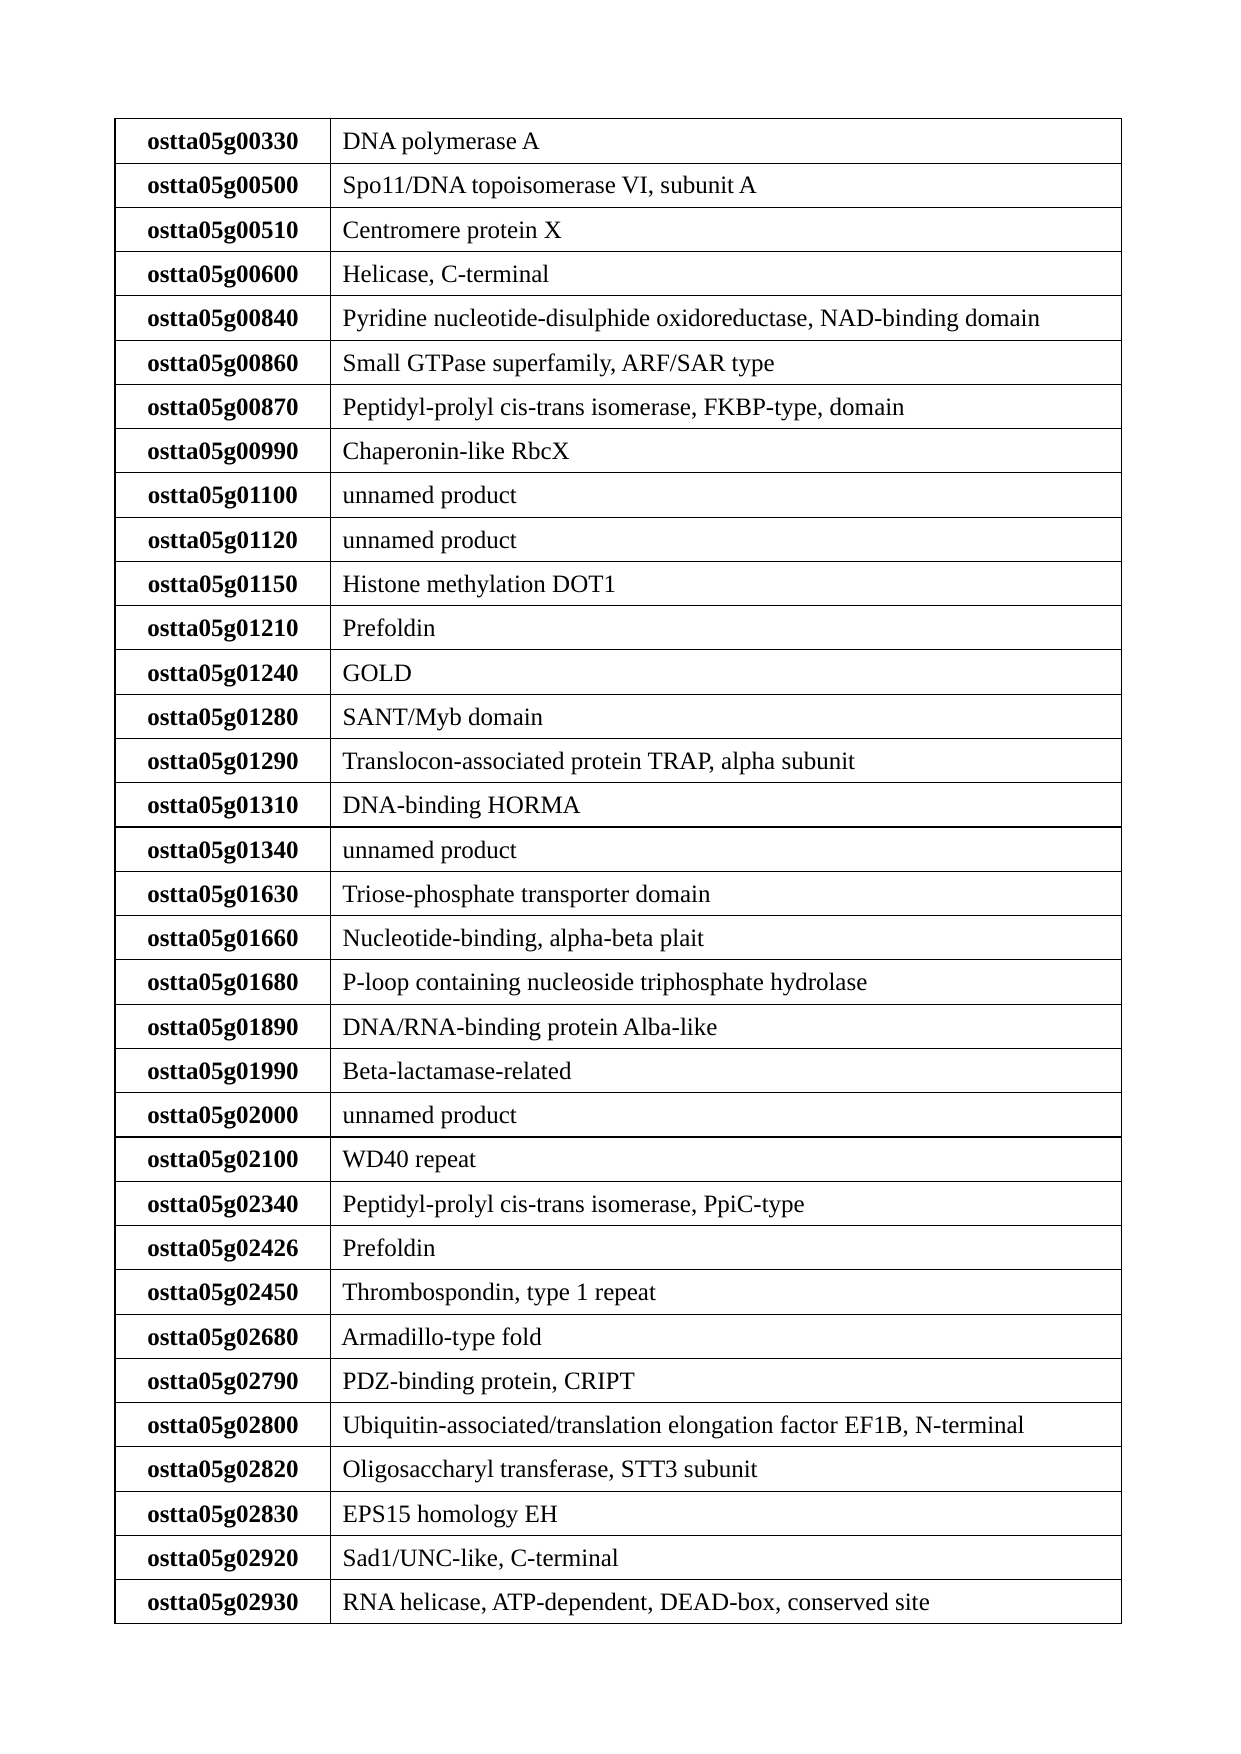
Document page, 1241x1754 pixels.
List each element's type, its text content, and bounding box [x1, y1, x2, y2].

table_cell [1122, 295, 1240, 339]
table_cell ostta05g00870 [116, 385, 330, 428]
table_cell [1122, 118, 1240, 162]
table_cell DNA polymerase A [331, 119, 1121, 162]
table_cell SANT/Myb domain [331, 695, 1121, 738]
table_cell [1122, 1269, 1240, 1313]
table_cell ostta05g02340 [116, 1182, 330, 1225]
table_cell ostta05g01890 [116, 1005, 330, 1048]
table_cell ostta05g00600 [116, 252, 330, 295]
table_cell GOLD [331, 650, 1121, 694]
table_cell [1122, 871, 1240, 915]
table_cell [1122, 1136, 1240, 1181]
table_cell [1122, 1181, 1240, 1225]
table_cell [1122, 517, 1240, 561]
table_cell ostta05g02680 [116, 1315, 330, 1358]
table_cell DNA-binding HORMA [331, 783, 1121, 826]
table_cell Triose-phosphate transporter domain [331, 872, 1121, 915]
table_cell ostta05g02450 [116, 1270, 330, 1313]
table_cell ostta05g00510 [116, 208, 330, 251]
table_cell Peptidyl-prolyl cis-trans isomerase, FKBP-type, domain [331, 385, 1121, 428]
table_cell EPS15 homology EH [331, 1492, 1121, 1535]
table_cell Spo11/DNA topoisomerase VI, subunit A [331, 164, 1121, 207]
table_cell [1122, 384, 1240, 428]
table_cell ostta05g00860 [116, 341, 330, 384]
table_cell [1122, 694, 1240, 738]
table_cell ostta05g00330 [116, 119, 330, 162]
table_cell [1122, 340, 1240, 384]
table_cell ostta05g01630 [116, 872, 330, 915]
table_cell ostta05g02790 [116, 1359, 330, 1402]
table_cell [1122, 915, 1240, 959]
table_cell ostta05g02426 [116, 1226, 330, 1269]
table_cell Beta-lactamase-related [331, 1049, 1121, 1092]
table_cell Peptidyl-prolyl cis-trans isomerase, PpiC-type [331, 1182, 1121, 1225]
table_cell [1122, 1048, 1240, 1092]
table_cell DNA/RNA-binding protein Alba-like [331, 1005, 1121, 1048]
table_cell Prefoldin [331, 606, 1121, 649]
table_cell [1122, 1579, 1240, 1623]
table_cell [1122, 207, 1240, 251]
table_cell unnamed product [331, 473, 1121, 517]
table_cell PDZ-binding protein, CRIPT [331, 1359, 1121, 1402]
table_cell P-loop containing nucleoside triphosphate hydrolase [331, 960, 1121, 1003]
table_cell [1122, 738, 1240, 782]
table_cell unnamed product [331, 1093, 1121, 1136]
table_cell [1122, 1358, 1240, 1402]
table_cell Sad1/UNC-like, C-terminal [331, 1536, 1121, 1579]
table_cell Nucleotide-binding, alpha-beta plait [331, 916, 1121, 959]
table_cell ostta05g01210 [116, 606, 330, 649]
table_cell [1122, 428, 1240, 472]
table_cell [1122, 959, 1240, 1003]
table_cell [1122, 1225, 1240, 1269]
table_cell unnamed product [331, 828, 1121, 871]
table_cell [1122, 1491, 1240, 1535]
table_cell Translocon-associated protein TRAP, alpha subunit [331, 739, 1121, 782]
table_cell ostta05g00840 [116, 296, 330, 339]
table_cell Pyridine nucleotide-disulphide oxidoreductase, NAD-binding domain [331, 296, 1121, 339]
table_cell ostta05g02920 [116, 1536, 330, 1579]
table_cell [1122, 1092, 1240, 1136]
table_cell Helicase, C-terminal [331, 252, 1121, 295]
table_cell [1122, 649, 1240, 694]
table_cell unnamed product [331, 518, 1121, 561]
table_cell [1122, 782, 1240, 826]
table_cell [1122, 826, 1240, 871]
table_cell ostta05g01290 [116, 739, 330, 782]
table_cell [1122, 472, 1240, 517]
table_cell ostta05g01120 [116, 518, 330, 561]
table_cell ostta05g01680 [116, 960, 330, 1003]
table_cell ostta05g02820 [116, 1447, 330, 1491]
table_cell [1122, 163, 1240, 207]
table_cell ostta05g02830 [116, 1492, 330, 1535]
table_cell ostta05g00500 [116, 164, 330, 207]
table_cell [1122, 1314, 1240, 1358]
table_cell Armadillo-type fold [331, 1315, 1121, 1358]
table_cell Thrombospondin, type 1 repeat [331, 1270, 1121, 1313]
table_cell Oligosaccharyl transferase, STT3 subunit [331, 1447, 1121, 1491]
table_cell [1122, 1535, 1240, 1579]
table_cell Prefoldin [331, 1226, 1121, 1269]
table_cell ostta05g02000 [116, 1093, 330, 1136]
table_cell ostta05g01660 [116, 916, 330, 959]
table_cell WD40 repeat [331, 1138, 1121, 1181]
table_cell ostta05g01340 [116, 828, 330, 871]
table_cell [1122, 1004, 1240, 1048]
table_cell [1122, 605, 1240, 649]
table_cell ostta05g01150 [116, 562, 330, 605]
table_cell ostta05g01990 [116, 1049, 330, 1092]
table_cell Centromere protein X [331, 208, 1121, 251]
table_cell ostta05g01240 [116, 650, 330, 694]
table_cell Chaperonin-like RbcX [331, 429, 1121, 472]
table_cell [1122, 1402, 1240, 1446]
table_cell ostta05g02800 [116, 1403, 330, 1446]
table_cell ostta05g01280 [116, 695, 330, 738]
table_cell [1122, 561, 1240, 605]
table_cell Histone methylation DOT1 [331, 562, 1121, 605]
table_cell ostta05g01100 [116, 473, 330, 517]
table_cell ostta05g02930 [116, 1580, 330, 1623]
table_cell ostta05g02100 [116, 1138, 330, 1181]
table_cell [1122, 251, 1240, 295]
table_cell Small GTPase superfamily, ARF/SAR type [331, 341, 1121, 384]
table_cell RNA helicase, ATP-dependent, DEAD-box, conserved site [331, 1580, 1121, 1623]
table_cell [1122, 1446, 1240, 1491]
table_cell ostta05g01310 [116, 783, 330, 826]
table_cell Ubiquitin-associated/translation elongation factor EF1B, N-terminal [331, 1403, 1121, 1446]
table_cell ostta05g00990 [116, 429, 330, 472]
